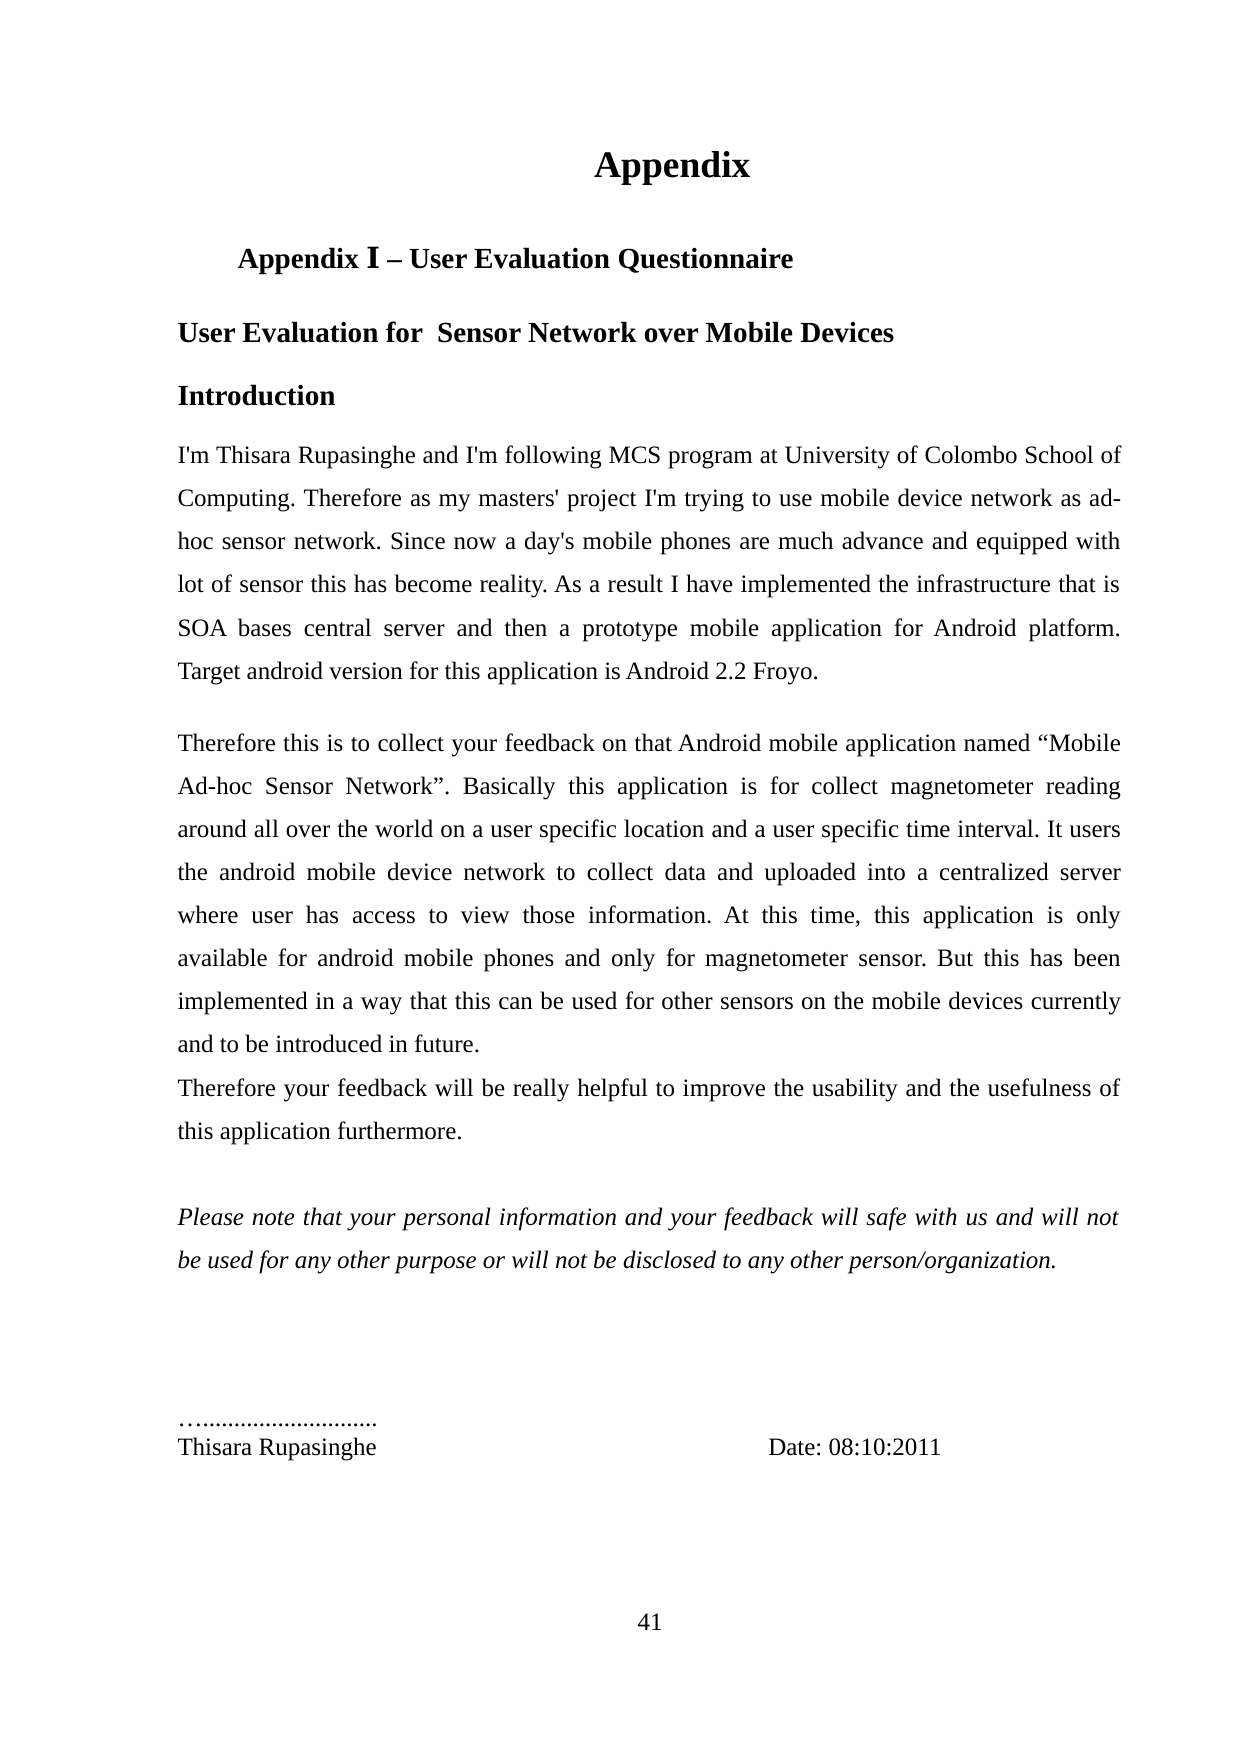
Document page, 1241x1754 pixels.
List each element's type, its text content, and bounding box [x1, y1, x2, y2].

text Therefore your feedback will be really helpful to improve the usability and the usefulness of this application furthermore. [177, 1073, 1122, 1144]
text Therefore this is to collect your feedback on that Android mobile application named “Mobile Ad-hoc Sensor Network”. Basically this application is for collect magnetometer reading around all over the world on a user specific location and a user specific time interval. It users the android mobile device network to collect data and uploaded into a centralized server where user has access to view those information. At this time, this application is only available for android mobile phones and only for magnetometer sensor. But this has been implemented in a way that this can be used for other sensors on the mobile devices currently and to be introduced in future. [177, 728, 1122, 1058]
text I'm Thisara Rupasinghe and I'm following MCS program at University of Colombo School of Computing. Therefore as my masters' project I'm trying to use mobile device network as ad-hoc sensor network. Since now a day's mobile phones are much advance and equipped with lot of sensor this has become reality. As a result I have implemented the infrastructure that is SOA bases central server and then a prototype mobile application for Android platform. Target android version for this application is Android 2.2 Froyo. [177, 440, 1122, 684]
text Please note that your personal information and your feedback will safe with us and will not be used for any other purpose or will not be disclosed to any other person/organization. [177, 1202, 1122, 1274]
text User Evaluation for Sensor Network over Mobile Devices [177, 316, 1122, 349]
subtitle Appendix [177, 143, 1122, 186]
text Introduction [177, 378, 1122, 411]
text Thisara Rupasinghe Date: 08:10:2011 [177, 1432, 1122, 1461]
subtitle Appendix Ⅰ – User Evaluation Questionnaire [177, 241, 1122, 274]
text …............................ [177, 1403, 1122, 1432]
